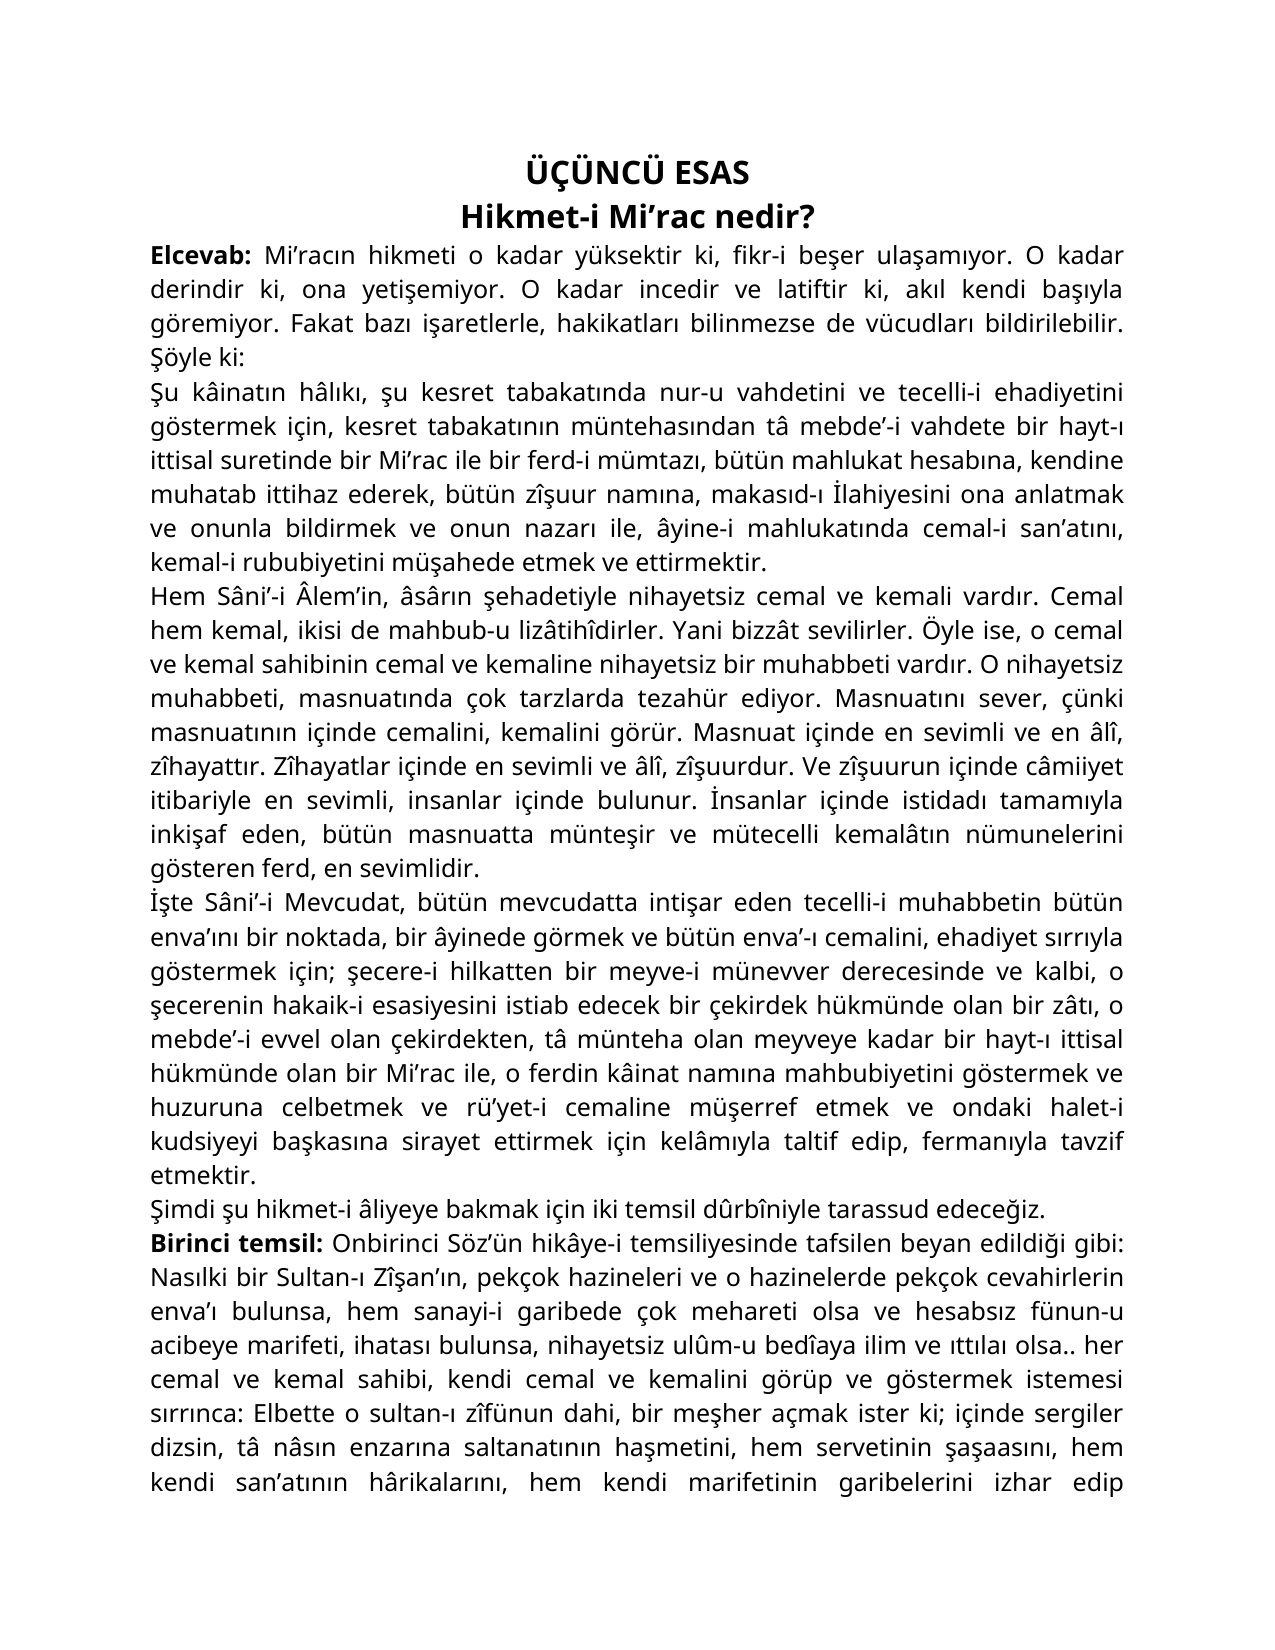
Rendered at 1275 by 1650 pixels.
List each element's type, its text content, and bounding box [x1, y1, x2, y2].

text İşte Sâni’-i Mevcudat, bütün mevcudatta intişar eden tecelli-i muhabbetin bütün enva’ını bir noktada, bir âyinede görmek ve bütün enva’-ı cemalini, ehadiyet sırrıyla göstermek için; şecere-i hilkatten bir meyve-i münevver derecesinde ve kalbi, o şecerenin hakaik-i esasiyesini istiab edecek bir çekirdek hükmünde olan bir zâtı, o mebde’-i evvel olan çekirdekten, tâ münteha olan meyveye kadar bir hayt-ı ittisal hükmünde olan bir Mi’rac ile, o ferdin kâinat namına mahbubiyetini göstermek ve huzuruna celbetmek ve rü’yet-i cemaline müşerref etmek ve ondaki halet-i kudsiyeyi başkasına sirayet ettirmek için kelâmıyla taltif edip, fermanıyla tavzif etmektir. [150, 885, 1125, 1192]
subtitle Hikmet-i Mi’rac nedir? [150, 194, 1125, 238]
text Birinci temsil: Onbirinci Söz’ün hikâye-i temsiliyesinde tafsilen beyan edildiği gibi: Nasılki bir Sultan-ı Zîşan’ın, pekçok hazineleri ve o hazinelerde pekçok cevahirlerin enva’ı bulunsa, hem sanayi-i garibede çok mehareti olsa ve hesabsız fünun-u acibeye marifeti, ihatası bulunsa, nihayetsiz ulûm-u bedîaya ilim ve ıttılaı olsa.. her cemal ve kemal sahibi, kendi cemal ve kemalini görüp ve göstermek istemesi sırrınca: Elbette o sultan-ı zîfünun dahi, bir meşher açmak ister ki; içinde sergiler dizsin, tâ nâsın enzarına saltanatının haşmetini, hem servetinin şaşaasını, hem kendi san’atının hârikalarını, hem kendi marifetinin garibelerini izhar edip [150, 1226, 1125, 1498]
text Şu kâinatın hâlıkı, şu kesret tabakatında nur-u vahdetini ve tecelli-i ehadiyetini göstermek için, kesret tabakatının müntehasından tâ mebde’-i vahdete bir hayt-ı ittisal suretinde bir Mi’rac ile bir ferd-i mümtazı, bütün mahlukat hesabına, kendine muhatab ittihaz ederek, bütün zîşuur namına, makasıd-ı İlahiyesini ona anlatmak ve onunla bildirmek ve onun nazarı ile, âyine-i mahlukatında cemal-i san’atını, kemal-i rububiyetini müşahede etmek ve ettirmektir. [150, 374, 1125, 578]
text Şimdi şu hikmet-i âliyeye bakmak için iki temsil dûrbîniyle tarassud edeceğiz. [150, 1192, 1125, 1226]
subtitle ÜÇÜNCÜ ESAS [150, 150, 1125, 194]
text Hem Sâni’-i Âlem’in, âsârın şehadetiyle nihayetsiz cemal ve kemali vardır. Cemal hem kemal, ikisi de mahbub-u lizâtihîdirler. Yani bizzât sevilirler. Öyle ise, o cemal ve kemal sahibinin cemal ve kemaline nihayetsiz bir muhabbeti vardır. O nihayetsiz muhabbeti, masnuatında çok tarzlarda tezahür ediyor. Masnuatını sever, çünki masnuatının içinde cemalini, kemalini görür. Masnuat içinde en sevimli ve en âlî, zîhayattır. Zîhayatlar içinde en sevimli ve âlî, zîşuurdur. Ve zîşuurun içinde câmiiyet itibariyle en sevimli, insanlar içinde bulunur. İnsanlar içinde istidadı tamamıyla inkişaf eden, bütün masnuatta münteşir ve mütecelli kemalâtın nümunelerini gösteren ferd, en sevimlidir. [150, 578, 1125, 885]
text Elcevab: Mi’racın hikmeti o kadar yüksektir ki, fikr-i beşer ulaşamıyor. O kadar derindir ki, ona yetişemiyor. O kadar incedir ve latiftir ki, akıl kendi başıyla göremiyor. Fakat bazı işaretlerle, hakikatları bilinmezse de vücudları bildirilebilir. Şöyle ki: [150, 238, 1125, 374]
